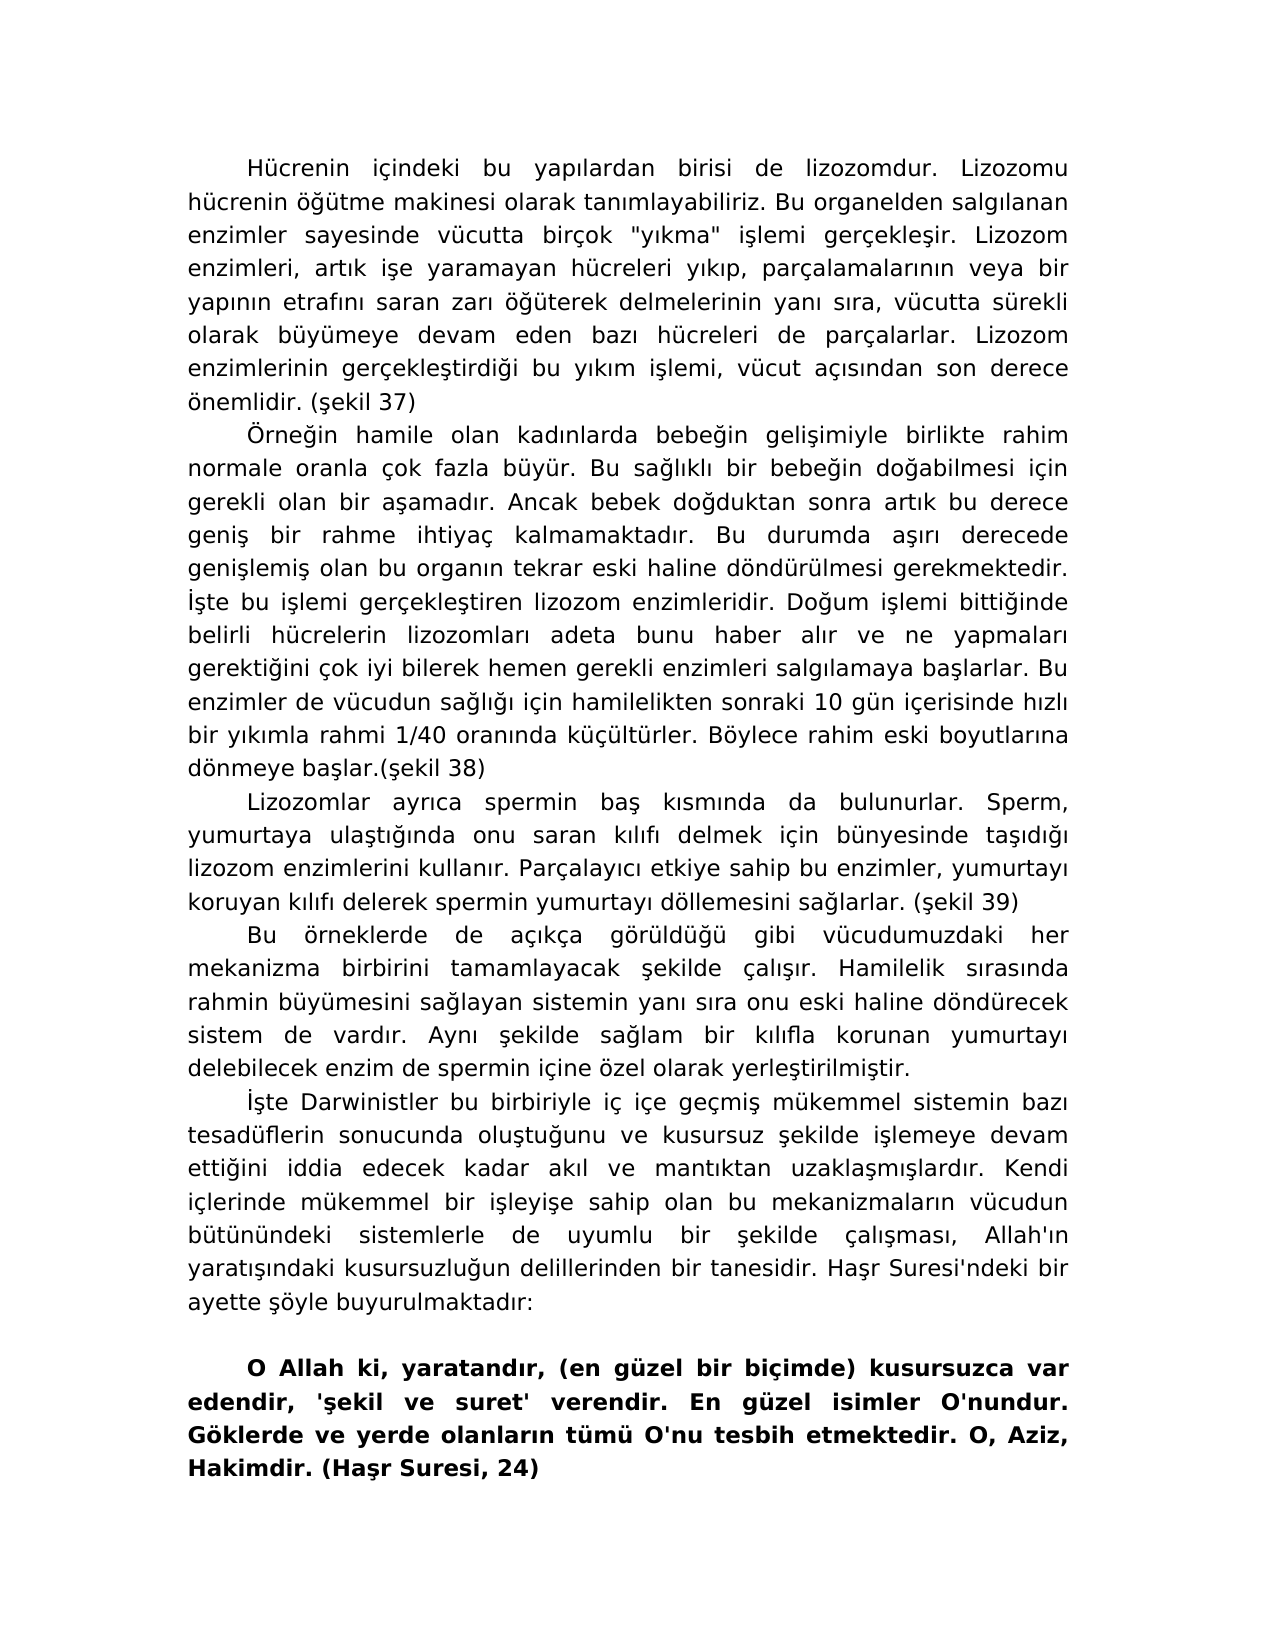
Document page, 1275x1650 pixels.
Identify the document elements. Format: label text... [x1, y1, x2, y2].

text Lizozomlar ayrıca spermin baş kısmında da bulunurlar. Sperm, yumurtaya ulaştığında onu saran kılıfı delmek için bünyesinde taşıdığı lizozom enzimlerini kullanır. Parçalayıcı etkiye sahip bu enzimler, yumurtayı koruyan kılıfı delerek spermin yumurtayı döllemesini sağlarlar. (şekil 39) [187, 783, 1070, 917]
text Hücrenin içindeki bu yapılardan birisi de lizozomdur. Lizozomu hücrenin öğütme makinesi olarak tanımlayabiliriz. Bu organelden salgılanan enzimler sayesinde vücutta birçok "yıkma" işlemi gerçekleşir. Lizozom enzimleri, artık işe yaramayan hücreleri yıkıp, parçalamalarının veya bir yapının etrafını saran zarı öğüterek delmelerinin yanı sıra, vücutta sürekli olarak büyümeye devam eden bazı hücreleri de parçalarlar. Lizozom enzimlerinin gerçekleştirdiği bu yıkım işlemi, vücut açısından son derece önemlidir. (şekil 37) [187, 150, 1070, 417]
text İşte Darwinistler bu birbiriyle iç içe geçmiş mükemmel sistemin bazı tesadüflerin sonucunda oluştuğunu ve kusursuz şekilde işlemeye devam ettiğini iddia edecek kadar akıl ve mantıktan uzaklaşmışlardır. Kendi içlerinde mükemmel bir işleyişe sahip olan bu mekanizmaların vücudun bütünündeki sistemlerle de uyumlu bir şekilde çalışması, Allah'ın yaratışındaki kusursuzluğun delillerinden bir tanesidir. Haşr Suresi'ndeki bir ayette şöyle buyurulmaktadır: [187, 1083, 1070, 1317]
text Örneğin hamile olan kadınlarda bebeğin gelişimiyle birlikte rahim normale oranla çok fazla büyür. Bu sağlıklı bir bebeğin doğabilmesi için gerekli olan bir aşamadır. Ancak bebek doğduktan sonra artık bu derece geniş bir rahme ihtiyaç kalmamaktadır. Bu durumda aşırı derecede genişlemiş olan bu organın tekrar eski haline döndürülmesi gerekmektedir. İşte bu işlemi gerçekleştiren lizozom enzimleridir. Doğum işlemi bittiğinde belirli hücrelerin lizozomları adeta bunu haber alır ve ne yapmaları gerektiğini çok iyi bilerek hemen gerekli enzimleri salgılamaya başlarlar. Bu enzimler de vücudun sağlığı için hamilelikten sonraki 10 gün içerisinde hızlı bir yıkımla rahmi 1/40 oranında küçültürler. Böylece rahim eski boyutlarına dönmeye başlar.(şekil 38) [187, 417, 1070, 783]
text Bu örneklerde de açıkça görüldüğü gibi vücudumuzdaki her mekanizma birbirini tamamlayacak şekilde çalışır. Hamilelik sırasında rahmin büyümesini sağlayan sistemin yanı sıra onu eski haline döndürecek sistem de vardır. Aynı şekilde sağlam bir kılıfla korunan yumurtayı delebilecek enzim de spermin içine özel olarak yerleştirilmiştir. [187, 917, 1070, 1083]
text O Allah ki, yaratandır, (en güzel bir biçimde) kusursuzca var edendir, 'şekil ve suret' verendir. En güzel isimler O'nundur. Göklerde ve yerde olanların tümü O'nu tesbih etmektedir. O, Aziz, Hakimdir. (Haşr Suresi, 24) [187, 1350, 1070, 1483]
